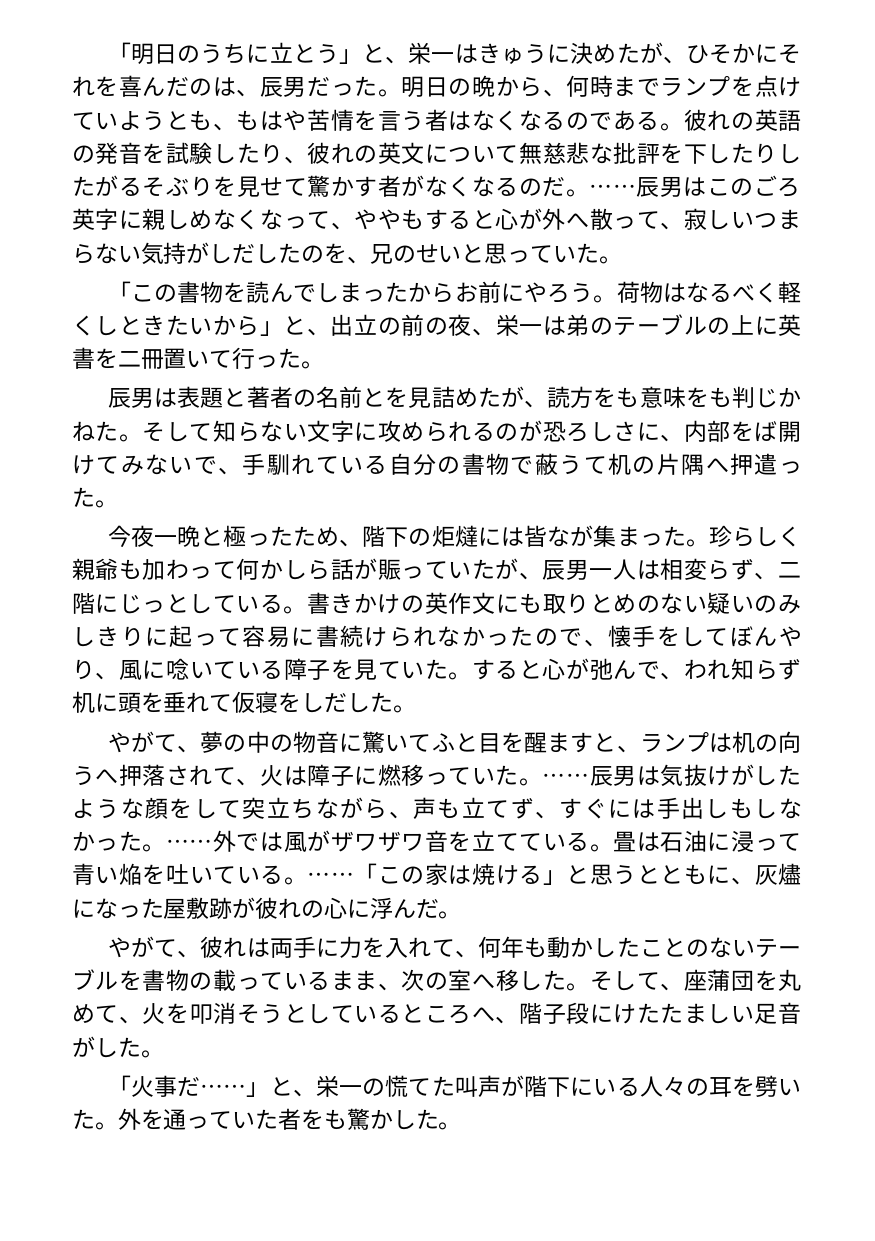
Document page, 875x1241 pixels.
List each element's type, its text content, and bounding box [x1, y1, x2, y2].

text やがて、夢の中の物音に驚いてふと目を醒ますと、ランプは机の向うへ押落されて、火は障子に燃移っていた。……辰男は気抜けがしたような顔をして突立ちながら、声も立てず、すぐには手出しもしなかった。……外では風がザワザワ音を立てている。畳は石油に浸って青い焔を吐いている。……「この家は焼ける」と思うとともに、灰燼になった屋敷跡が彼れの心に浮んだ。 [72, 724, 802, 924]
text 今夜一晩と極ったため、階下の炬燵には皆なが集まった。珍らしく親爺も加わって何かしら話が賑っていたが、辰男一人は相変らず、二階にじっとしている。書きかけの英作文にも取りとめのない疑いのみしきりに起って容易に書続けられなかったので、懐手をしてぼんやり、風に唸いている障子を見ていた。すると心が弛んで、われ知らず机に頭を垂れて仮寝をしだした。 [72, 519, 802, 718]
text やがて、彼れは両手に力を入れて、何年も動かしたことのないテーブルを書物の載っているまま、次の室へ移した。そして、座蒲団を丸めて、火を叩消そうとしているところへ、階子段にけたたましい足音がした。 [72, 930, 802, 1063]
text 辰男は表題と著者の名前とを見詰めたが、読方をも意味をも判じかねた。そして知らない文字に攻められるのが恐ろしさに、内部をば開けてみないで、手馴れている自分の書物で蔽うて机の片隅へ押遣った。 [72, 380, 802, 513]
text 「この書物を読んでしまったからお前にやろう。荷物はなるべく軽くしときたいから」と、出立の前の夜、栄一は弟のテーブルの上に英書を二冊置いて行った。 [72, 274, 802, 374]
text 「火事だ……」と、栄一の慌てた叫声が階下にいる人々の耳を劈いた。外を通っていた者をも驚かした。 [72, 1068, 802, 1135]
text 「明日のうちに立とう」と、栄一はきゅうに決めたが、ひそかにそれを喜んだのは、辰男だった。明日の晩から、何時までランプを点けていようとも、もはや苦情を言う者はなくなるのである。彼れの英語の発音を試験したり、彼れの英文について無慈悲な批評を下したりしたがるそぶりを見せて驚かす者がなくなるのだ。……辰男はこのごろ英字に親しめなくなって、ややもすると心が外へ散って、寂しいつまらない気持がしだしたのを、兄のせいと思っていた。 [72, 36, 802, 269]
